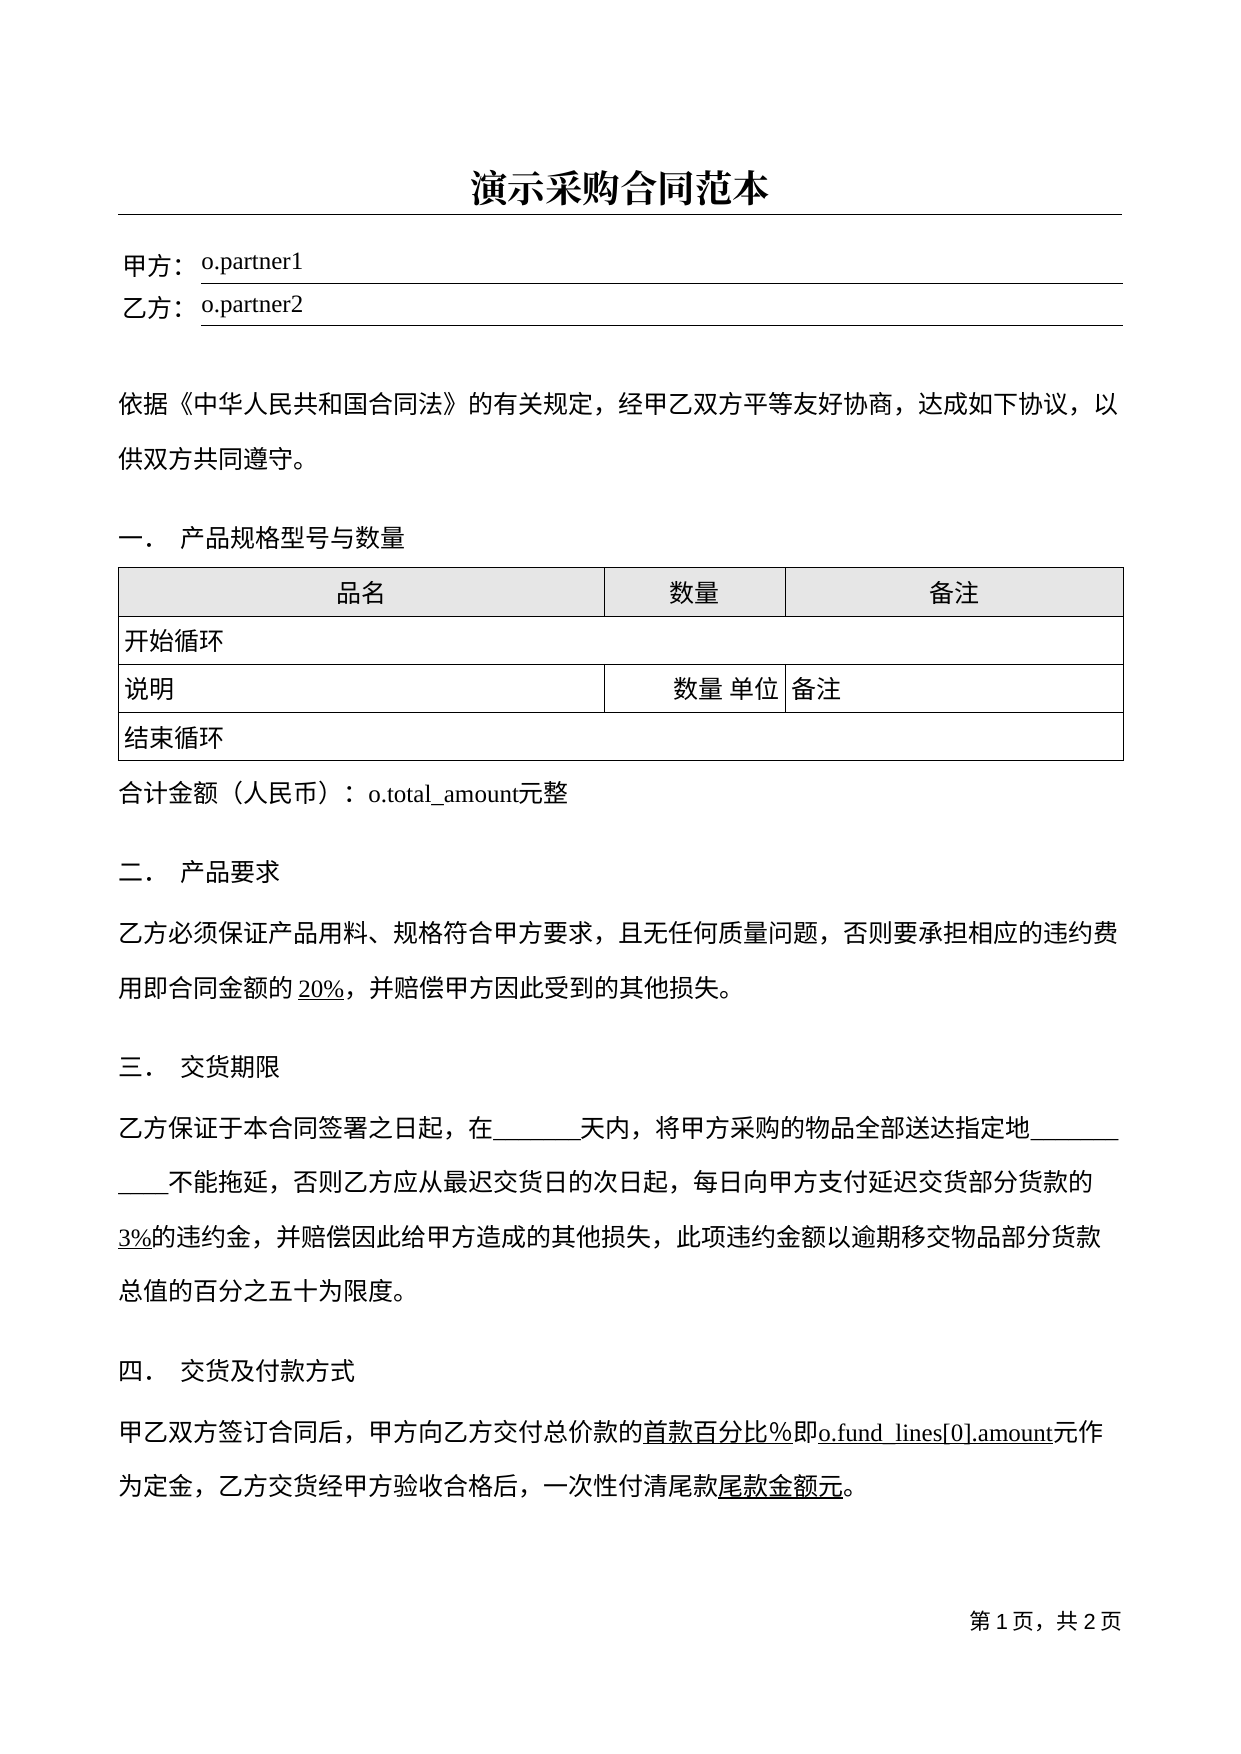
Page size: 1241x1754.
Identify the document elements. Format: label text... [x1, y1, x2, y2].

text 合计金额（人民币）：o.total_amount元整 [118, 773, 1122, 809]
text 甲乙双方签订合同后，甲方向乙方交付总价款的首款百分比％即o.fund_lines[0].amount元作为定金，乙方交货经甲方验收合格后，一次性付清尾款尾款金额元。 [118, 1412, 1122, 1503]
table_header o.partner1 [201, 240, 1123, 282]
text 乙方必须保证产品用料、规格符合甲方要求，且无任何质量问题，否则要承担相应的违约费用即合同金额的20%，并赔偿甲方因此受到的其他损失。 [118, 914, 1122, 1004]
table_cell 数量 单位 [605, 665, 785, 712]
table_cell 备注 [786, 665, 1123, 712]
table_header 数量 [605, 568, 785, 616]
table_cell 开始循环 [119, 617, 1123, 664]
subtitle 演示采购合同范本 [118, 160, 1122, 214]
subtitle 二． 产品要求 [118, 852, 1122, 889]
table_cell 说明 [119, 665, 604, 712]
subtitle 三． 交货期限 [118, 1047, 1122, 1084]
text 依据《中华人民共和国合同法》的有关规定，经甲乙双方平等友好协商，达成如下协议，以供双方共同遵守。 [118, 385, 1122, 475]
subtitle 四． 交货及付款方式 [118, 1351, 1122, 1387]
table_cell 结束循环 [119, 713, 1123, 760]
text 乙方保证于本合同签署之日起，在_______天内，将甲方采购的物品全部送达指定地___________不能拖延，否则乙方应从最迟交货日的次日起，每日向甲方支付延迟交货部分货款的3%的违约金，并赔偿因此给甲方造成的其他损失，此项违约金额以逾期移交物品部分货款总值的百分之五十为限度。 [118, 1108, 1122, 1308]
table_header 备注 [786, 568, 1123, 616]
table_cell o.partner2 [201, 284, 1123, 325]
text <setLang('zh_CN')> [119, 118, 1123, 142]
table_cell 乙方： [118, 283, 201, 325]
table_header 甲方： [118, 240, 201, 282]
table_header 品名 [119, 568, 604, 616]
subtitle 一． 产品规格型号与数量 [118, 518, 1122, 555]
